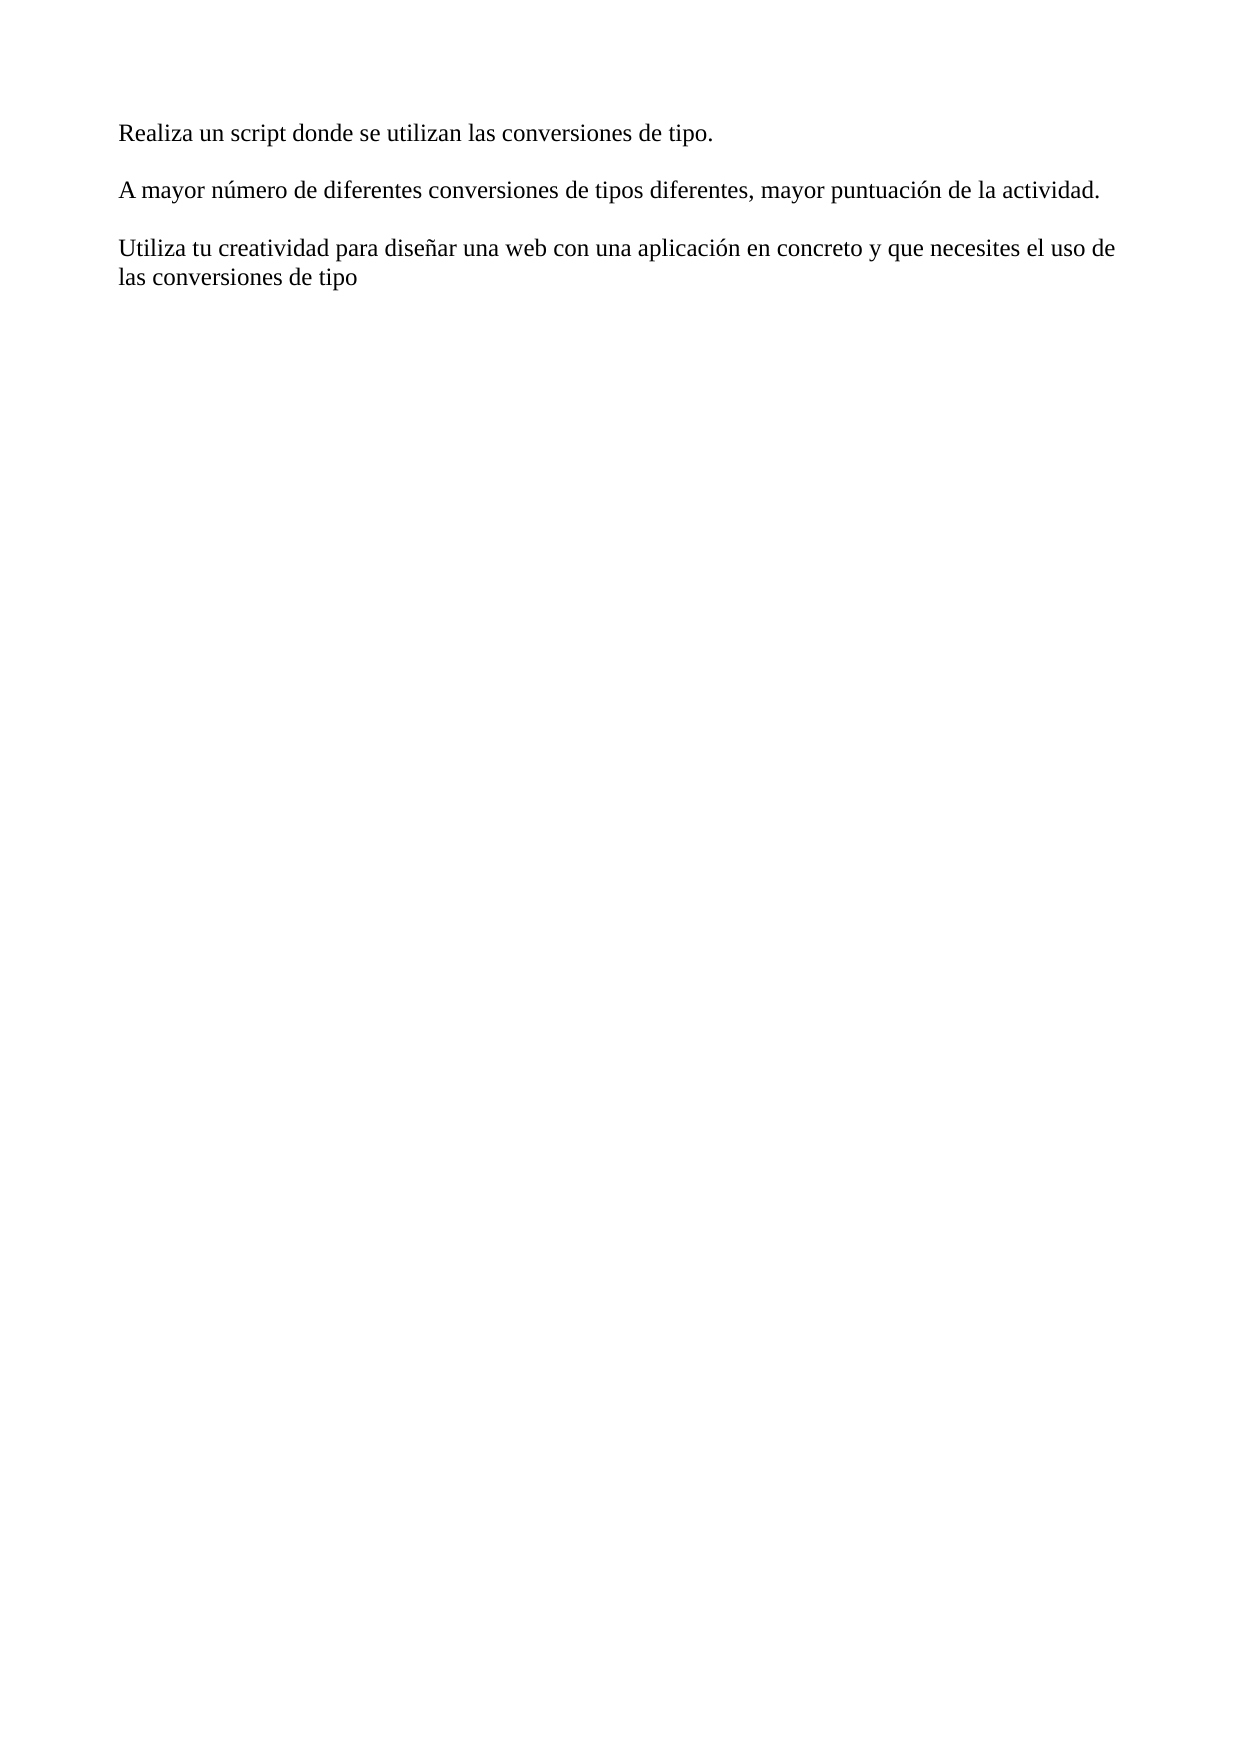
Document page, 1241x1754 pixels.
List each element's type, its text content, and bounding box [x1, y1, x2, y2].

text A mayor número de diferentes conversiones de tipos diferentes, mayor puntuación de la actividad. [118, 176, 1122, 204]
text Realiza un script donde se utilizan las conversiones de tipo. [118, 118, 1122, 147]
text Utiliza tu creatividad para diseñar una web con una aplicación en concreto y que necesites el uso de las conversiones de tipo [118, 233, 1122, 291]
